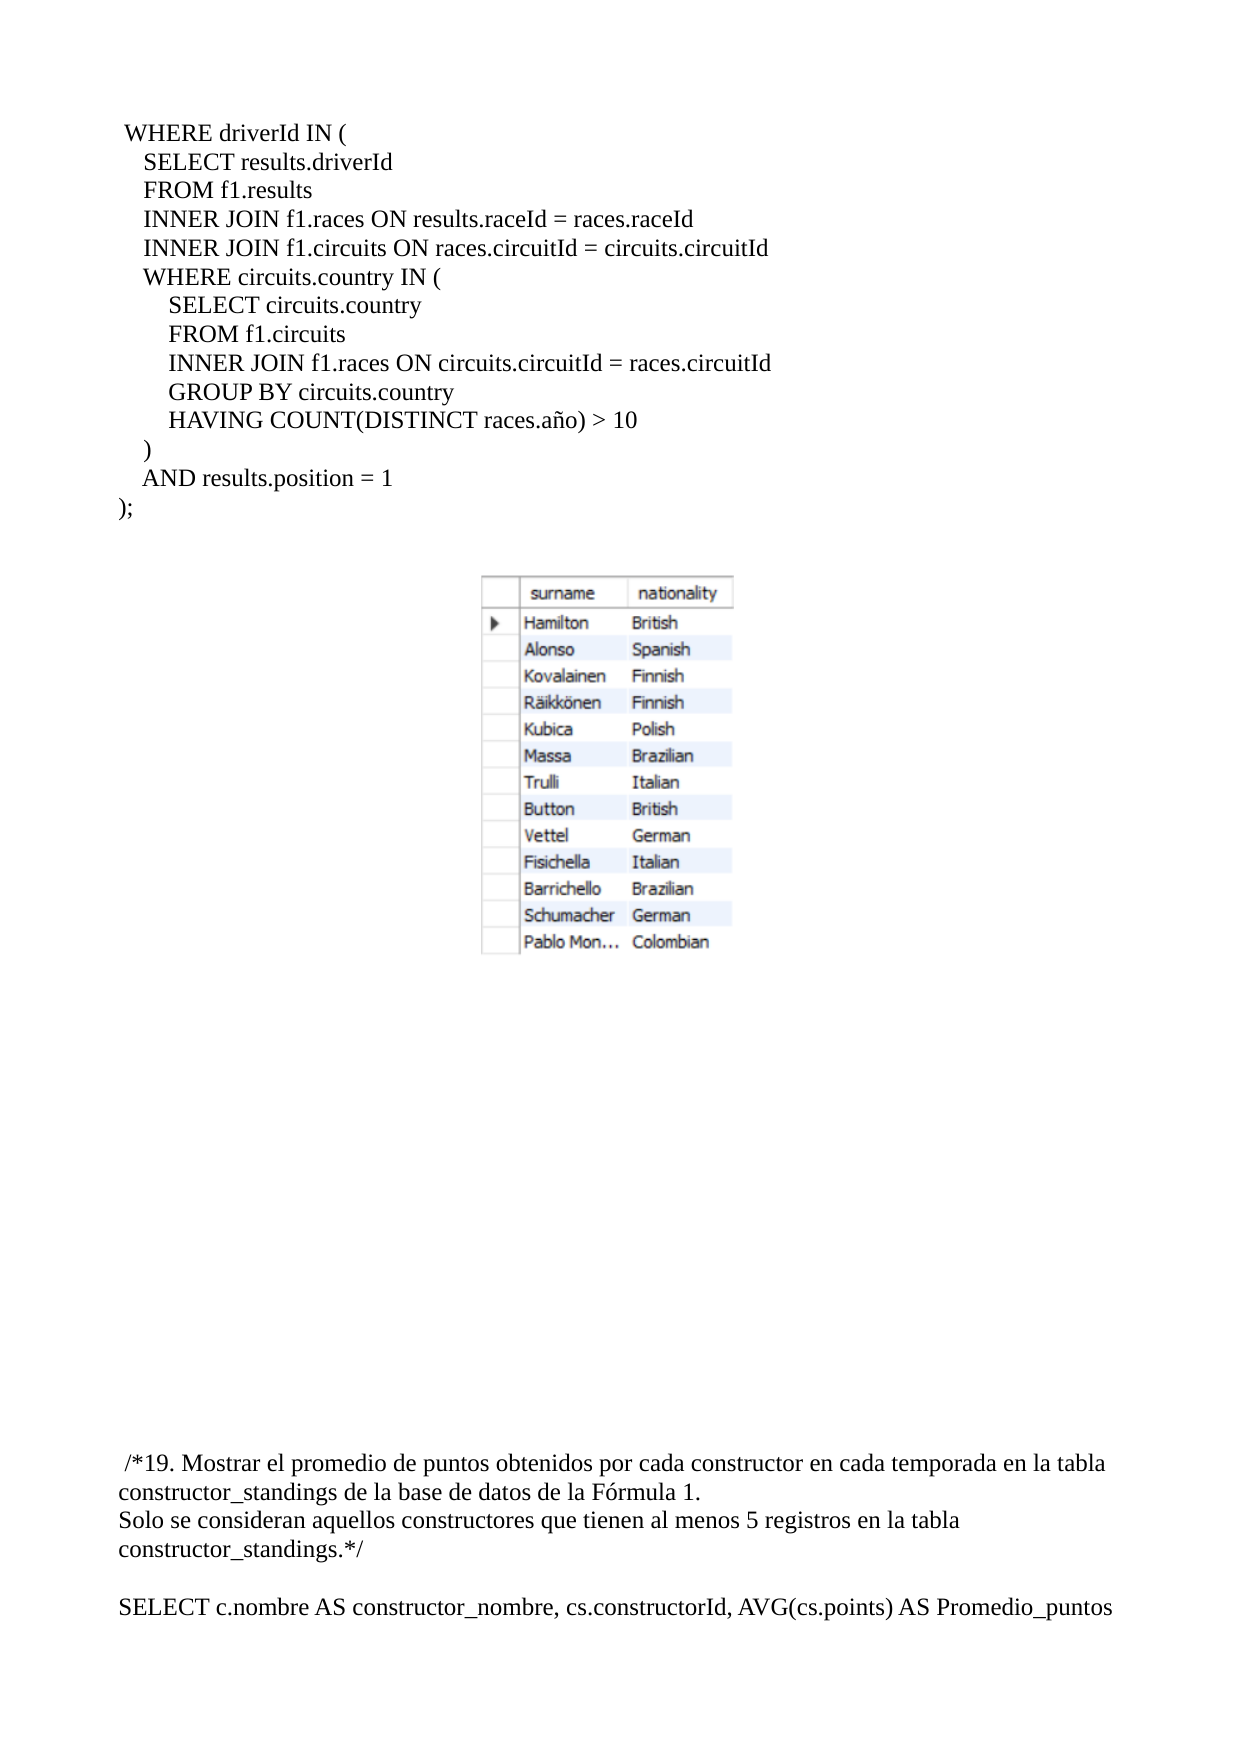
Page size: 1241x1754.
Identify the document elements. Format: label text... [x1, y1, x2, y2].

text /*19. Mostrar el promedio de puntos obtenidos por cada constructor en cada temporada en la tabla constructor_standings de la base de datos de la Fórmula 1. Solo se consideran aquellos constructores que tienen al menos 5 registros en la tabla constructor_standings.*/ SELECT c.nombre AS constructor_nombre, cs.constructorId, AVG(cs.points) AS Promedio_puntos [118, 1419, 1122, 1620]
picture [481, 575, 734, 959]
text WHERE driverId IN ( SELECT results.driverId FROM f1.results INNER JOIN f1.races ON results.raceId = races.raceId INNER JOIN f1.circuits ON races.circuitId = circuits.circuitId WHERE circuits.country IN ( SELECT circuits.country FROM f1.circuits INNER JOIN f1.races ON circuits.circuitId = races.circuitId GROUP BY circuits.country HAVING COUNT(DISTINCT races.año) > 10 ) AND results.position = 1 ); [118, 118, 1122, 521]
